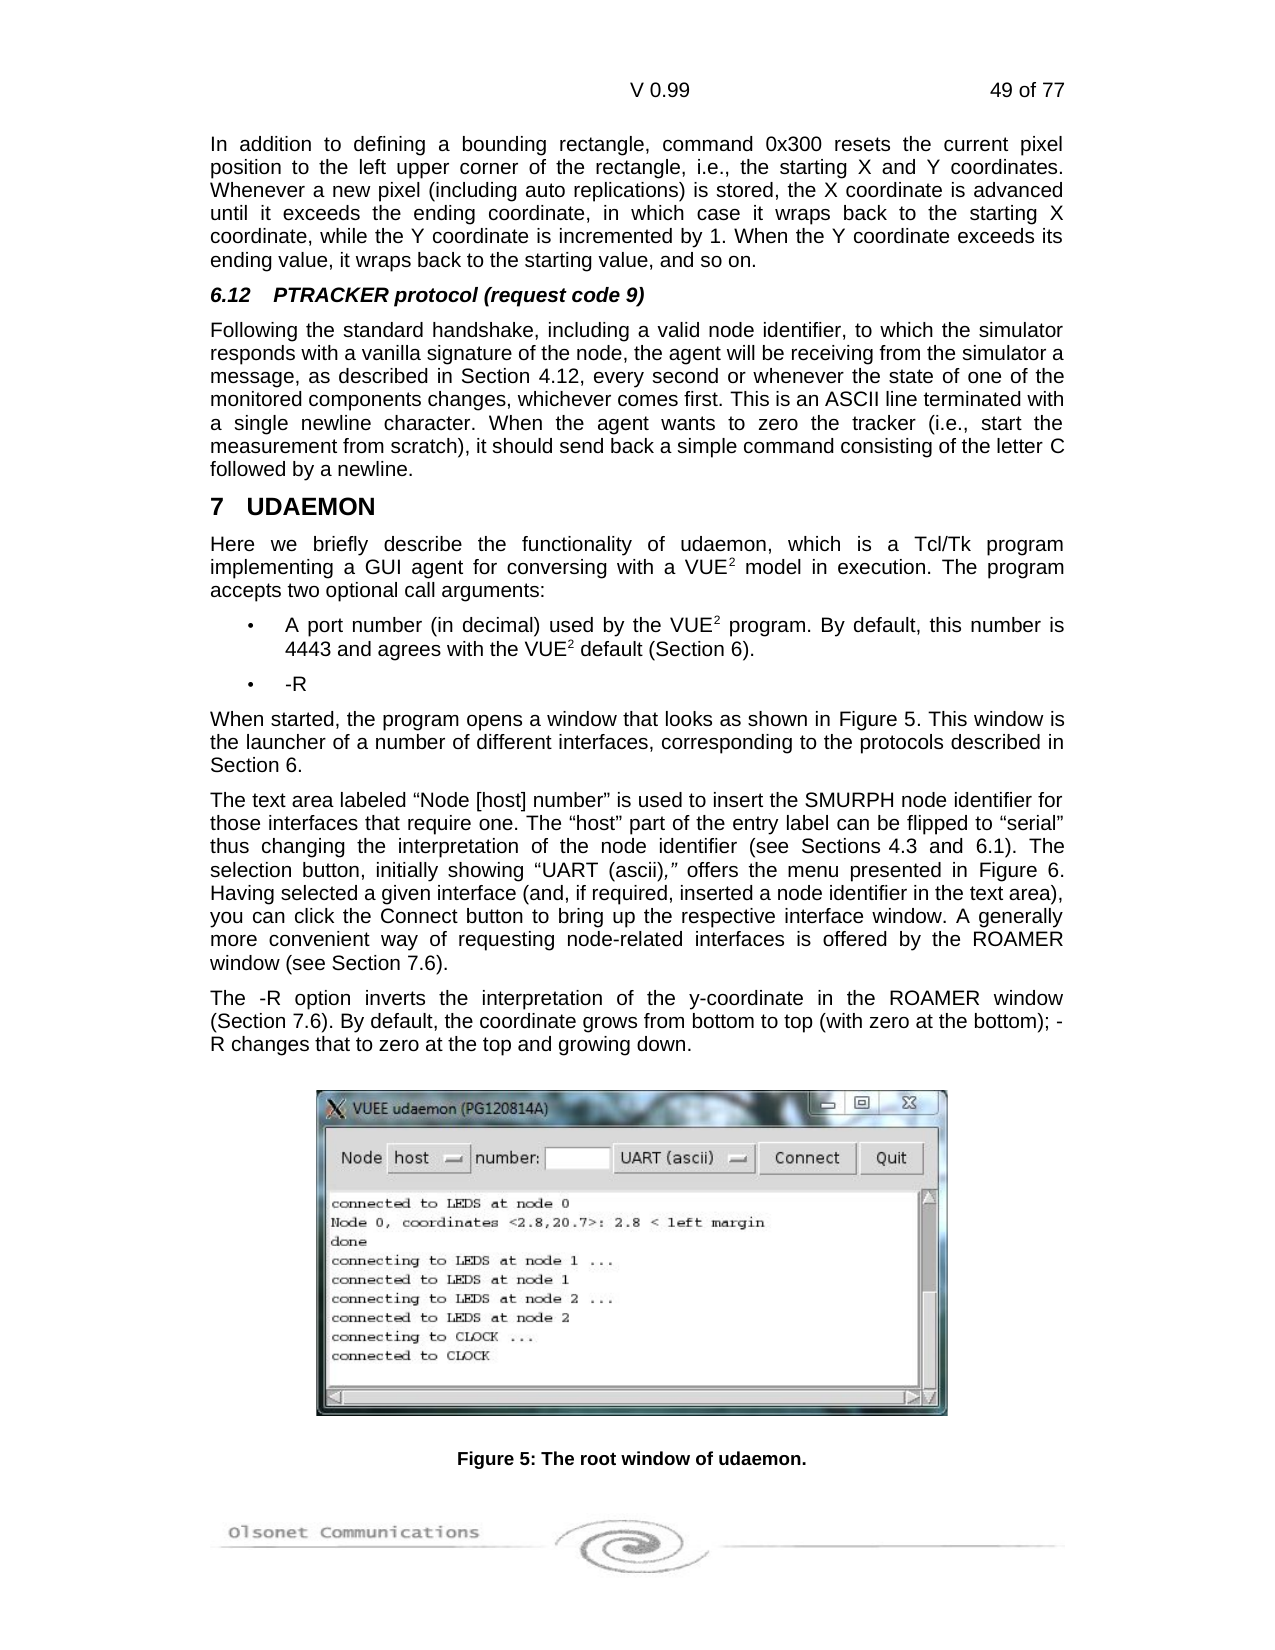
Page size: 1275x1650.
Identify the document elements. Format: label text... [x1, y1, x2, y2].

text Figure 5: The root window of udaemon. [316, 1448, 947, 1469]
list A port number (in decimal) used by the VUE2 program. By default, this number is 4443 and agrees with the VUE2 default (Section 6). [247, 614, 1065, 660]
text The -R option inverts the interpretation of the y-coordinate in the ROAMER window (Section 7.6). By default, the coordinate grows from bottom to top (with zero at the bottom); -R changes that to zero at the top and growing down. [210, 986, 1065, 1056]
picture [210, 1504, 1065, 1596]
text The text area labeled “Node [host] number” is used to insert the SMURPH node identifier for those interfaces that require one. The “host” part of the entry label can be flipped to “serial” thus changing the interpretation of the node identifier (see Sections 4.3 and 6.1). The selection button, initially showing “UART (ascii),” offers the menu presented in Figure 6. Having selected a given interface (and, if required, inserted a node identifier in the text area), you can click the Connect button to bring up the respective interface window. A generally more convenient way of requesting node-related interfaces is offered by the ROAMER window (see Section 7.6). [210, 788, 1065, 974]
text In addition to defining a bounding rectangle, command 0x300 resets the current pixel position to the left upper corner of the rectangle, i.e., the starting X and Y coordinates. Whenever a new pixel (including auto replications) is stored, the X coordinate is advanced until it exceeds the ending coordinate, in which case it wraps back to the starting X coordinate, while the Y coordinate is incremented by 1. When the Y coordinate exceeds its ending value, it wraps back to the starting value, and so on. [210, 132, 1065, 272]
list -R [247, 672, 1065, 695]
picture [316, 1090, 948, 1416]
text Following the standard handshake, including a valid node identifier, to which the simulator responds with a vanilla signature of the node, the agent will be receiving from the simulator a message, as described in Section 4.12, every second or whenever the state of one of the monitored components changes, whichever comes first. This is an ASCII line terminated with a single newline character. When the agent wants to zero the tracker (i.e., start the measurement from scratch), it should send back a simple command consisting of the letter C followed by a newline. [210, 318, 1065, 481]
subtitle UDAEMON [210, 493, 1065, 521]
text Here we briefly describe the functionality of udaemon, which is a Tcl/Tk program implementing a GUI agent for conversing with a VUE2 model in execution. The program accepts two optional call arguments: [210, 532, 1065, 602]
subtitle PTRACKER protocol (request code 9) [210, 283, 1065, 307]
text When started, the program opens a window that looks as shown in Figure 5. This window is the launcher of a number of different interfaces, corresponding to the protocols described in Section 6. [210, 707, 1065, 777]
